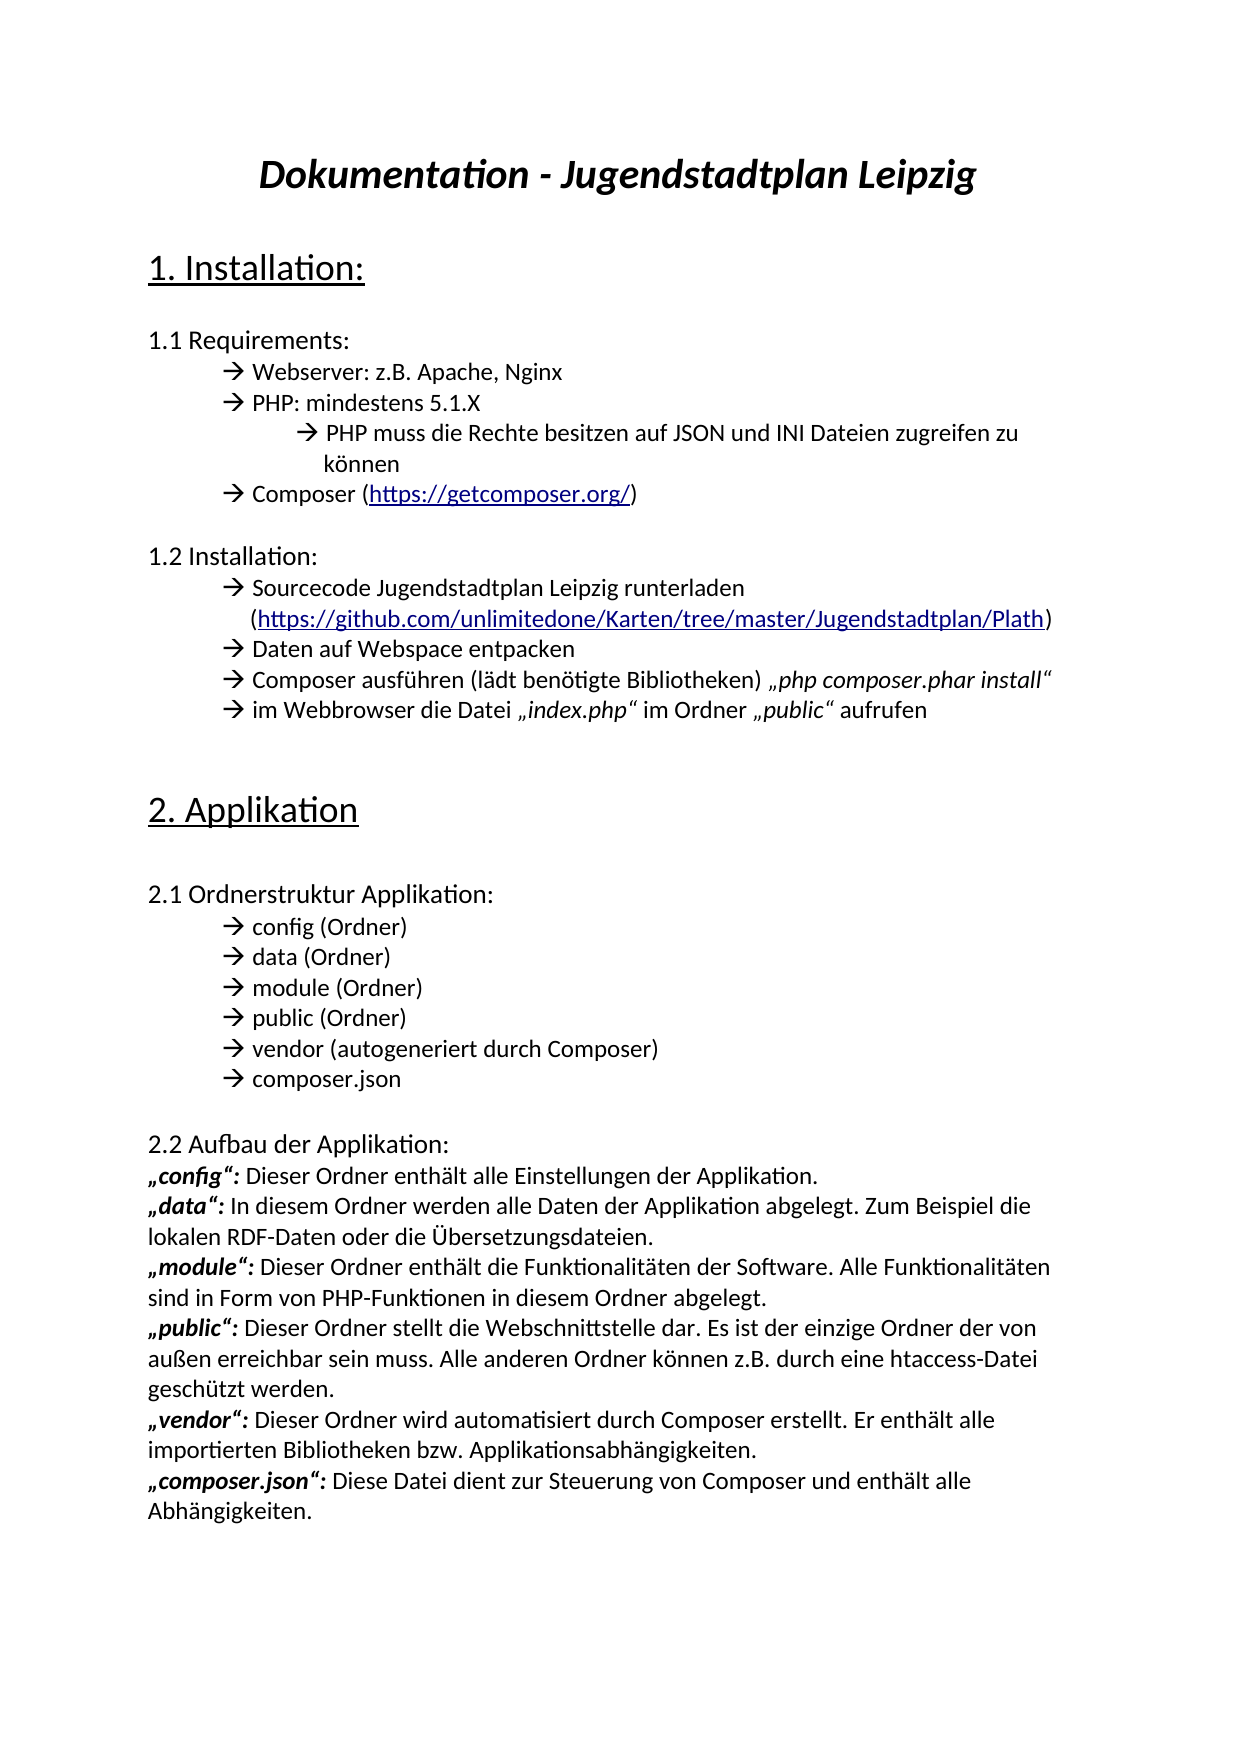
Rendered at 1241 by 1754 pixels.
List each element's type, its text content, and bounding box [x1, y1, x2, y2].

text „config“: Dieser Ordner enthält alle Einstellungen der Applikation. [148, 1160, 1093, 1190]
text  PHP muss die Rechte besitzen auf JSON und INI Dateien zugreifen zu [148, 417, 1093, 448]
text 2.1 Ordnerstruktur Applikation: [148, 878, 1093, 911]
text „public“: Dieser Ordner stellt die Webschnittstelle dar. Es ist der einzige Ordner der von außen erreichbar sein muss. Alle anderen Ordner können z.B. durch eine htaccess-Datei geschützt werden. [148, 1312, 1093, 1404]
text  Composer (https://getcomposer.org/) [148, 478, 1093, 509]
text  config (Ordner) [148, 911, 1093, 941]
text  public (Ordner) [148, 1002, 1093, 1033]
text Dokumentation - Jugendstadtplan Leipzig [148, 148, 1093, 198]
text 1.2 Installation: [148, 539, 1093, 572]
text  Webserver: z.B. Apache, Nginx [148, 356, 1093, 387]
text „vendor“: Dieser Ordner wird automatisiert durch Composer erstellt. Er enthält alle importierten Bibliotheken bzw. Applikationsabhängigkeiten. [148, 1404, 1093, 1465]
text  im Webbrowser die Datei „index.php“ im Ordner „public“ aufrufen [148, 694, 1093, 725]
text  Sourcecode Jugendstadtplan Leipzig runterladen [148, 572, 1093, 603]
text „module“: Dieser Ordner enthält die Funktionalitäten der Software. Alle Funktionalitäten sind in Form von PHP-Funktionen in diesem Ordner abgelegt. [148, 1251, 1093, 1312]
text  vendor (autogeneriert durch Composer) [148, 1033, 1093, 1063]
text  data (Ordner) [148, 941, 1093, 972]
text  Daten auf Webspace entpacken [148, 633, 1093, 664]
text  PHP: mindestens 5.1.X [148, 387, 1093, 417]
text 1.1 Requirements: [148, 323, 1093, 356]
text „data“: In diesem Ordner werden alle Daten der Applikation abgelegt. Zum Beispiel die lokalen RDF-Daten oder die Übersetzungsdateien. [148, 1190, 1093, 1251]
text können [221, 448, 1093, 478]
text  Composer ausführen (lädt benötigte Bibliotheken) „php composer.phar install“ [148, 664, 1093, 694]
text 1. Installation: [148, 244, 1093, 290]
text  composer.json [148, 1063, 1093, 1094]
text 2. Applikation [148, 786, 1093, 832]
text 2.2 Aufbau der Applikation: [148, 1127, 1093, 1160]
text „composer.json“: Diese Datei dient zur Steuerung von Composer und enthält alle Abhängigkeiten. [148, 1465, 1093, 1526]
text (https://github.com/unlimitedone/Karten/tree/master/Jugendstadtplan/Plath) [148, 603, 1093, 633]
text  module (Ordner) [148, 972, 1093, 1002]
